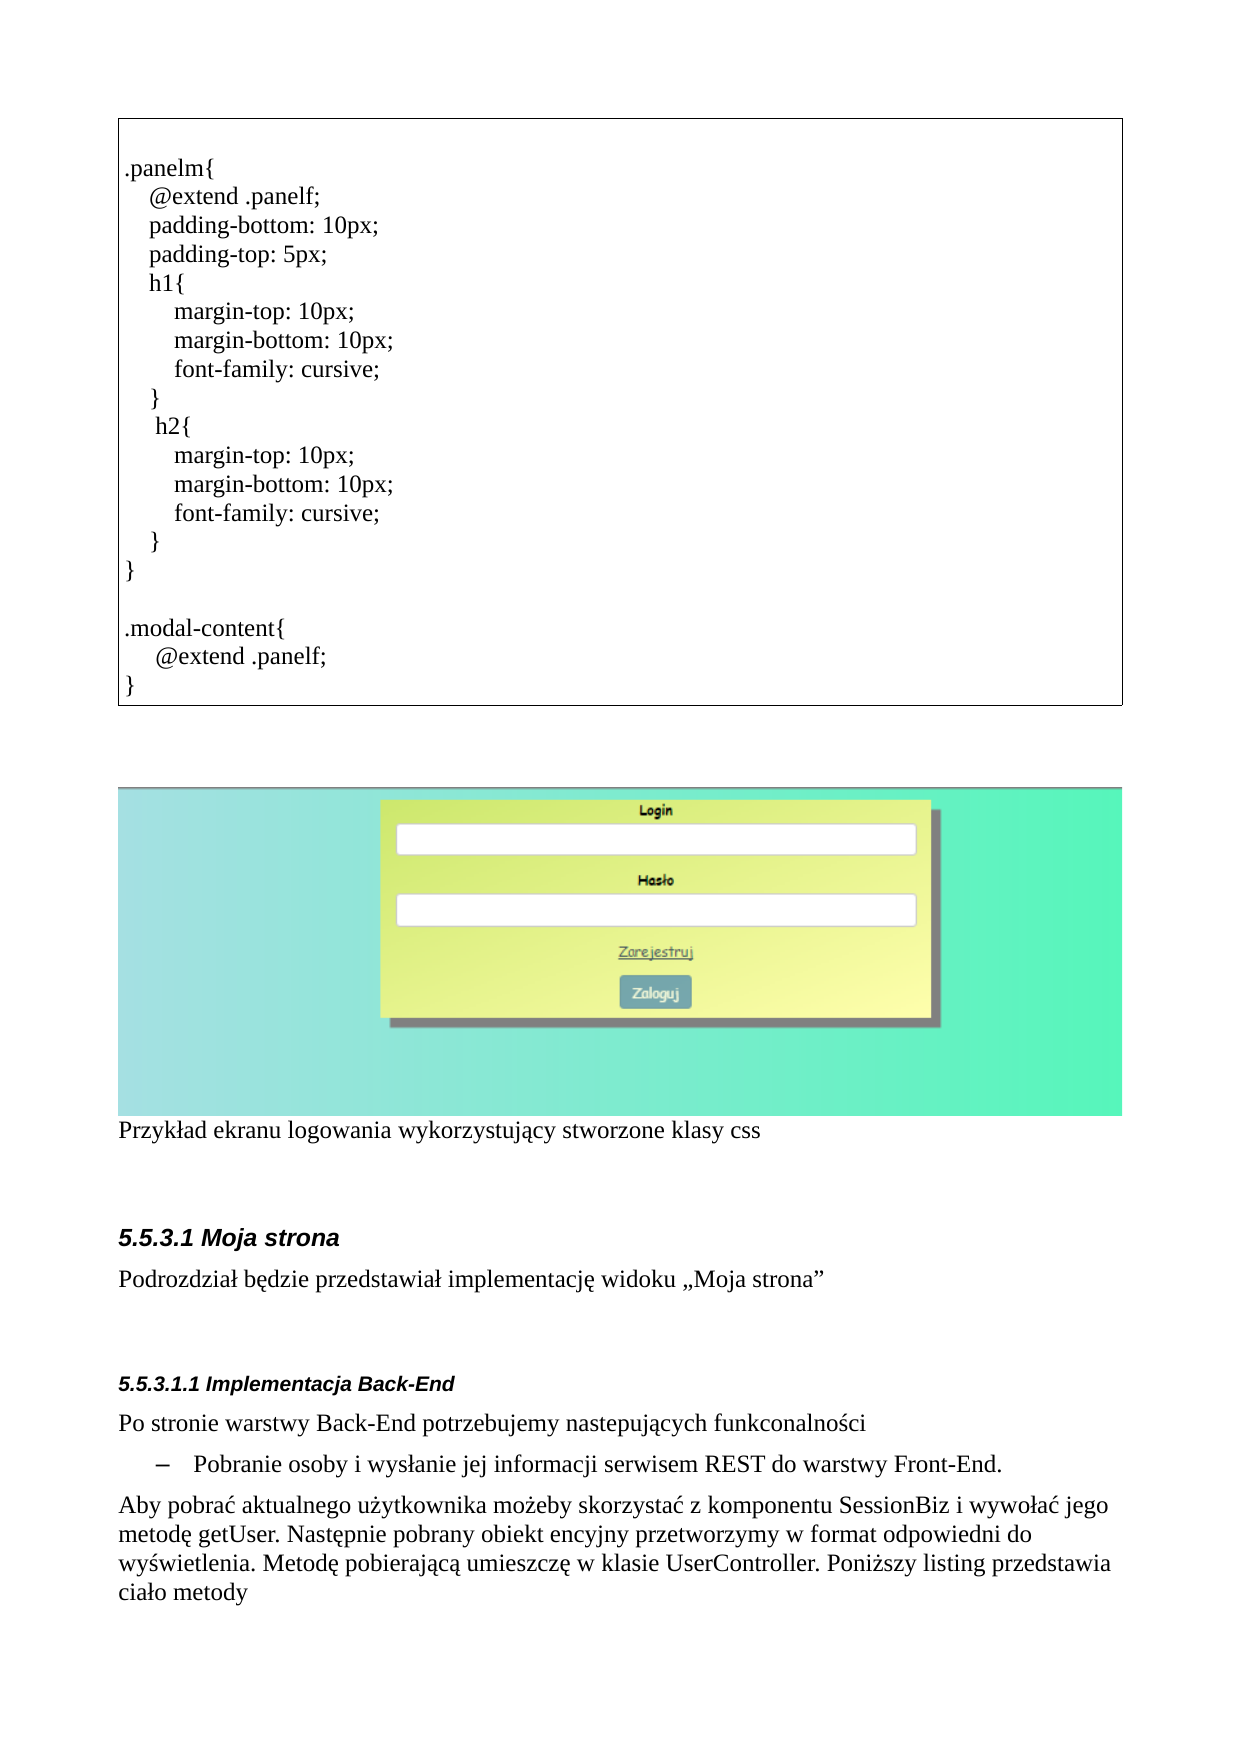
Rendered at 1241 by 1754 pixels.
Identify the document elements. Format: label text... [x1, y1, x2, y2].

text Podrozdział będzie przedstawiał implementację widoku „Moja strona” [118, 1264, 1122, 1292]
text Po stronie warstwy Back-End potrzebujemy nastepujących funkconalności [118, 1408, 1122, 1437]
table_header .panelm{ @extend .panelf; padding-bottom: 10px; padding-top: 5px; h1{ margin-top: 10px; margin-bottom: 10px; font-family: cursive; } h2{ margin-top: 10px; margin-bottom: 10px; font-family: cursive; } } .modal-content{ @extend .panelf; } [119, 119, 1122, 705]
list Pobranie osoby i wysłanie jej informacji serwisem REST do warstwy Front-End. [156, 1449, 1122, 1478]
subtitle 5.5.3.1 Moja strona [118, 1223, 1122, 1251]
text Aby pobrać aktualnego użytkownika możeby skorzystać z komponentu SessionBiz i wywołać jego metodę getUser. Następnie pobrany obiekt encyjny przetworzymy w format odpowiedni do wyświetlenia. Metodę pobierającą umieszczę w klasie UserController. Poniższy listing przedstawia ciało metody [118, 1490, 1122, 1605]
subtitle 5.5.3.1.1 Implementacja Back-End [118, 1371, 1122, 1395]
text Przykład ekranu logowania wykorzystujący stworzone klasy css [118, 1116, 1122, 1144]
